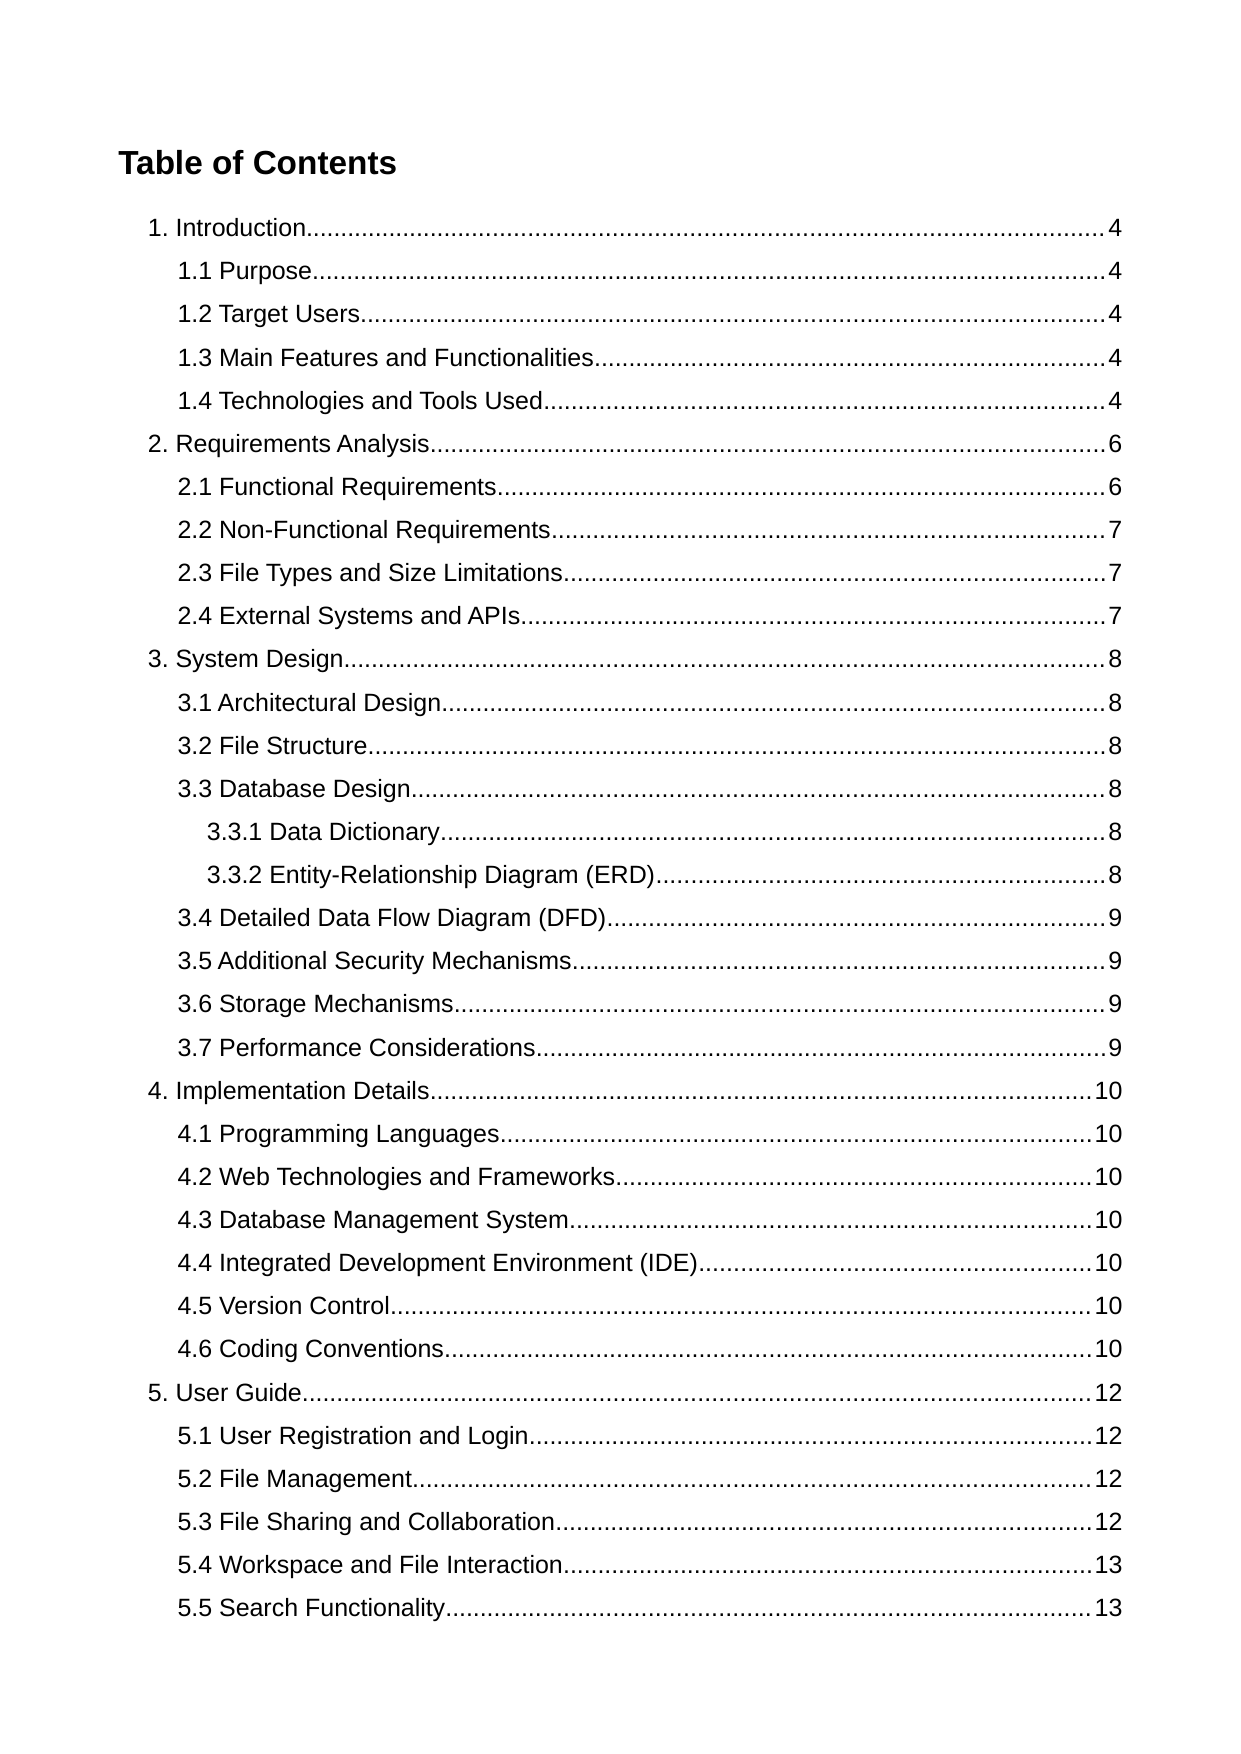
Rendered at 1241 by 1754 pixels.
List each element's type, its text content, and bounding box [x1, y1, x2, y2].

text 2. Requirements Analysis 6 [148, 429, 1122, 458]
text 4.5 Version Control 10 [177, 1291, 1122, 1320]
text 5.2 File Management 12 [177, 1464, 1122, 1493]
text 1.2 Target Users 4 [177, 299, 1122, 328]
text 4.3 Database Management System 10 [177, 1205, 1122, 1234]
text 3.1 Architectural Design 8 [177, 688, 1122, 716]
text 3.3 Database Design 8 [177, 774, 1122, 803]
text 3.2 File Structure 8 [177, 731, 1122, 759]
text 2.4 External Systems and APIs 7 [177, 601, 1122, 630]
text 3. System Design 8 [148, 644, 1122, 673]
text 4.6 Coding Conventions 10 [177, 1334, 1122, 1363]
text 1. Introduction 4 [148, 213, 1122, 242]
text 5.5 Search Functionality 13 [177, 1593, 1122, 1622]
text 1.3 Main Features and Functionalities 4 [177, 343, 1122, 371]
text 1.1 Purpose 4 [177, 256, 1122, 285]
subtitle Table of Contents [118, 143, 1122, 182]
text 4.2 Web Technologies and Frameworks 10 [177, 1162, 1122, 1191]
text 2.3 File Types and Size Limitations 7 [177, 558, 1122, 587]
text 1.4 Technologies and Tools Used 4 [177, 386, 1122, 414]
text 3.5 Additional Security Mechanisms 9 [177, 946, 1122, 975]
text 3.3.1 Data Dictionary 8 [207, 817, 1122, 846]
text 3.3.2 Entity-Relationship Diagram (ERD) 8 [207, 860, 1122, 889]
text 3.7 Performance Considerations 9 [177, 1033, 1122, 1061]
text 5.3 File Sharing and Collaboration 12 [177, 1507, 1122, 1536]
text 5.1 User Registration and Login 12 [177, 1421, 1122, 1449]
text 3.4 Detailed Data Flow Diagram (DFD) 9 [177, 903, 1122, 932]
text 5. User Guide 12 [148, 1378, 1122, 1406]
text 2.1 Functional Requirements 6 [177, 472, 1122, 501]
text 4. Implementation Details 10 [148, 1076, 1122, 1104]
text 5.4 Workspace and File Interaction 13 [177, 1550, 1122, 1579]
text 4.1 Programming Languages 10 [177, 1119, 1122, 1148]
text 3.6 Storage Mechanisms 9 [177, 989, 1122, 1018]
text 2.2 Non-Functional Requirements 7 [177, 515, 1122, 544]
text 4.4 Integrated Development Environment (IDE) 10 [177, 1248, 1122, 1277]
